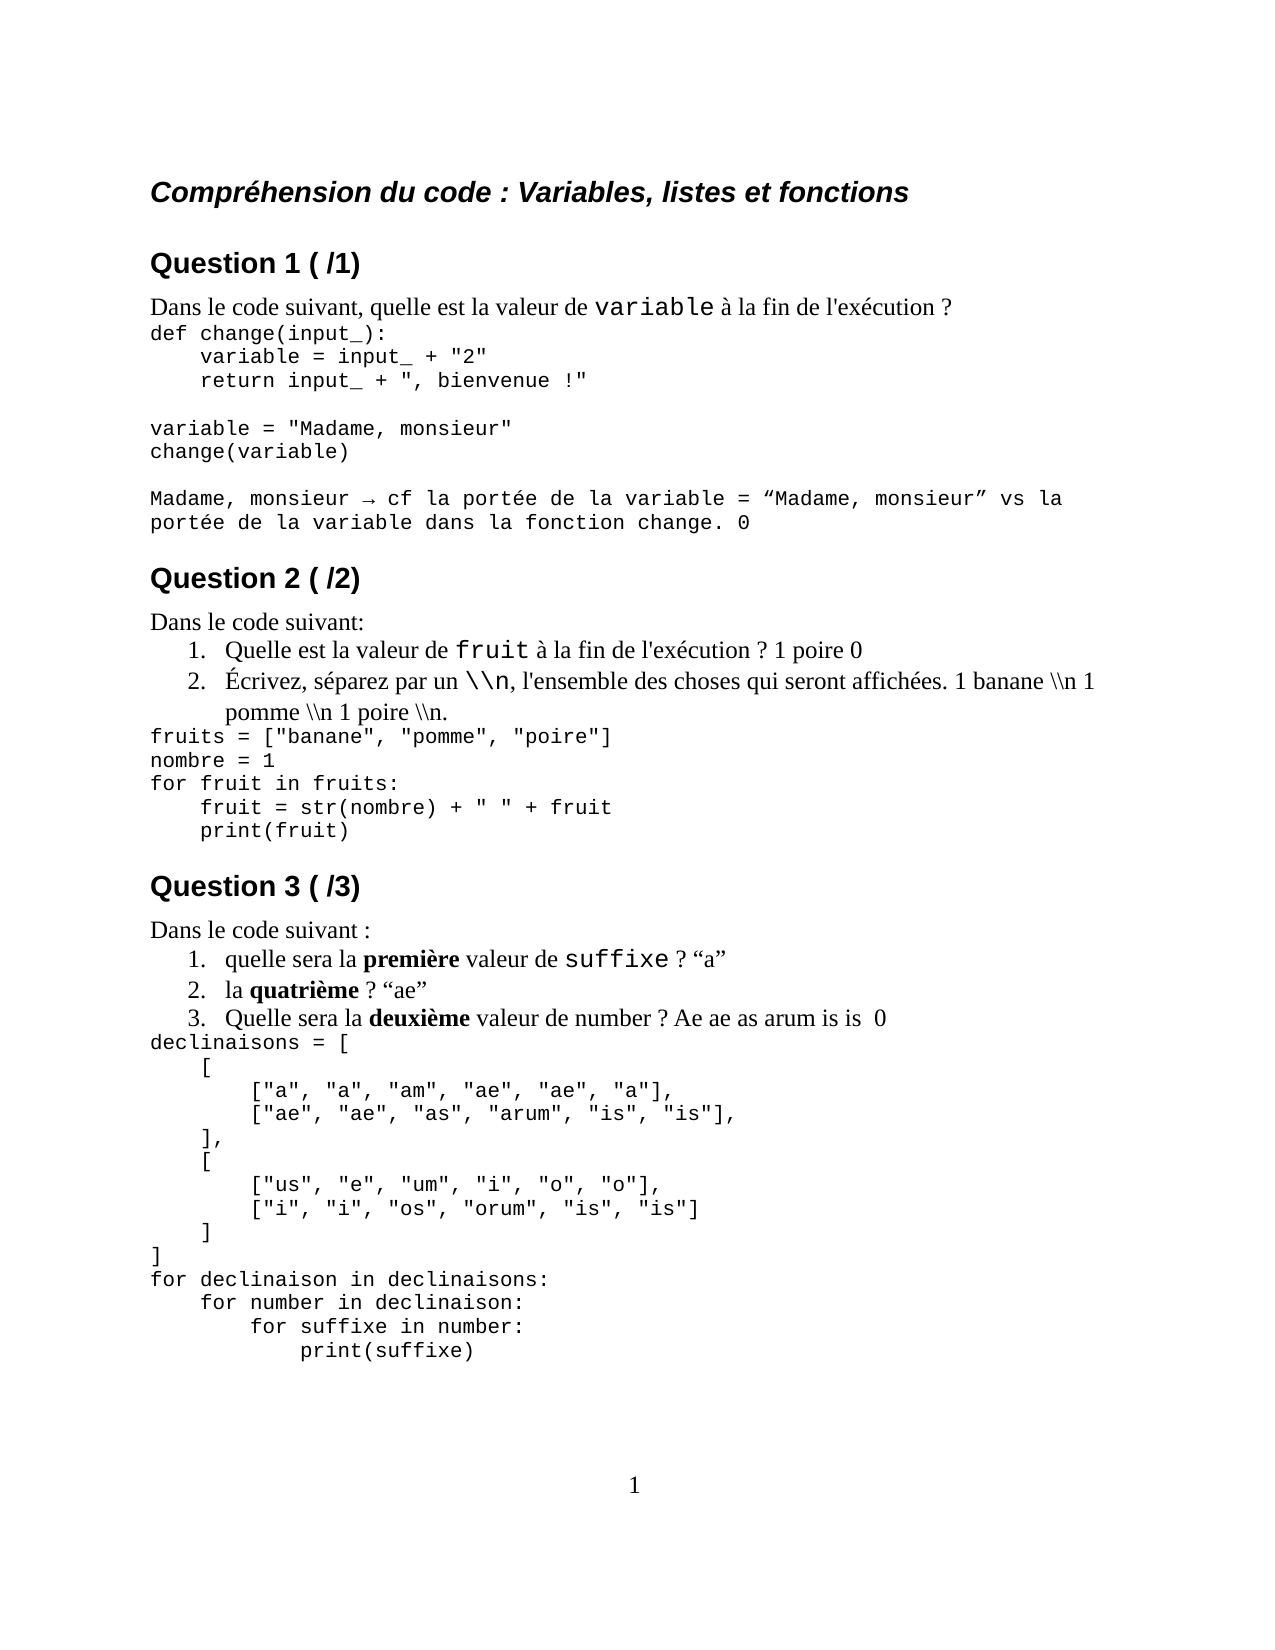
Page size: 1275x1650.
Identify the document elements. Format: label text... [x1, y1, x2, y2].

text def change(input_): [150, 323, 1125, 347]
text [ [150, 1056, 1125, 1079]
text for suffixe in number: [150, 1316, 1125, 1340]
text change(variable) [150, 441, 1125, 465]
text variable = "Madame, monsieur" [150, 417, 1125, 441]
text for fruit in fruits: [150, 773, 1125, 797]
subtitle Question 1 ( /1) [150, 246, 1125, 279]
text ["a", "a", "am", "ae", "ae", "a"], [150, 1079, 1125, 1103]
text ["i", "i", "os", "orum", "is", "is"] [150, 1198, 1125, 1221]
text ] [150, 1245, 1125, 1269]
text Dans le code suivant : [150, 915, 1125, 944]
text Dans le code suivant: [150, 607, 1125, 636]
list Écrivez, séparez par un \\n, l'ensemble des choses qui seront affichées. 1 banane \\n 1 pomme \\n 1 poire \\n. [187, 666, 1125, 726]
text ] [150, 1221, 1125, 1245]
text print(suffixe) [150, 1340, 1125, 1363]
list Quelle sera la deuxième valeur de number ? Ae ae as arum is is 0 [187, 1003, 1125, 1032]
text fruit = str(nombre) + " " + fruit [150, 797, 1125, 821]
text nombre = 1 [150, 749, 1125, 773]
list Quelle est la valeur de fruit à la fin de l'exécution ? 1 poire 0 [187, 636, 1125, 666]
text fruits = ["banane", "pomme", "poire"] [150, 726, 1125, 749]
subtitle Question 2 ( /2) [150, 561, 1125, 594]
text for declinaison in declinaisons: [150, 1269, 1125, 1292]
text variable = input_ + "2" [150, 347, 1125, 370]
text declinaisons = [ [150, 1032, 1125, 1056]
text for number in declinaison: [150, 1292, 1125, 1316]
text ], [150, 1127, 1125, 1151]
text ["us", "e", "um", "i", "o", "o"], [150, 1174, 1125, 1198]
text Madame, monsieur → cf la portée de la variable = “Madame, monsieur” vs la portée de la variable dans la fonction change. 0 [150, 488, 1125, 536]
list la quatrième ? “ae” [187, 975, 1125, 1003]
subtitle Compréhension du code : Variables, listes et fonctions [150, 175, 1125, 208]
subtitle Question 3 ( /3) [150, 869, 1125, 903]
text Dans le code suivant, quelle est la valeur de variable à la fin de l'exécution ? [150, 292, 1125, 323]
text ["ae", "ae", "as", "arum", "is", "is"], [150, 1103, 1125, 1127]
text print(fruit) [150, 821, 1125, 844]
text [ [150, 1151, 1125, 1174]
text return input_ + ", bienvenue !" [150, 370, 1125, 394]
list quelle sera la première valeur de suffixe ? “a” [187, 944, 1125, 975]
